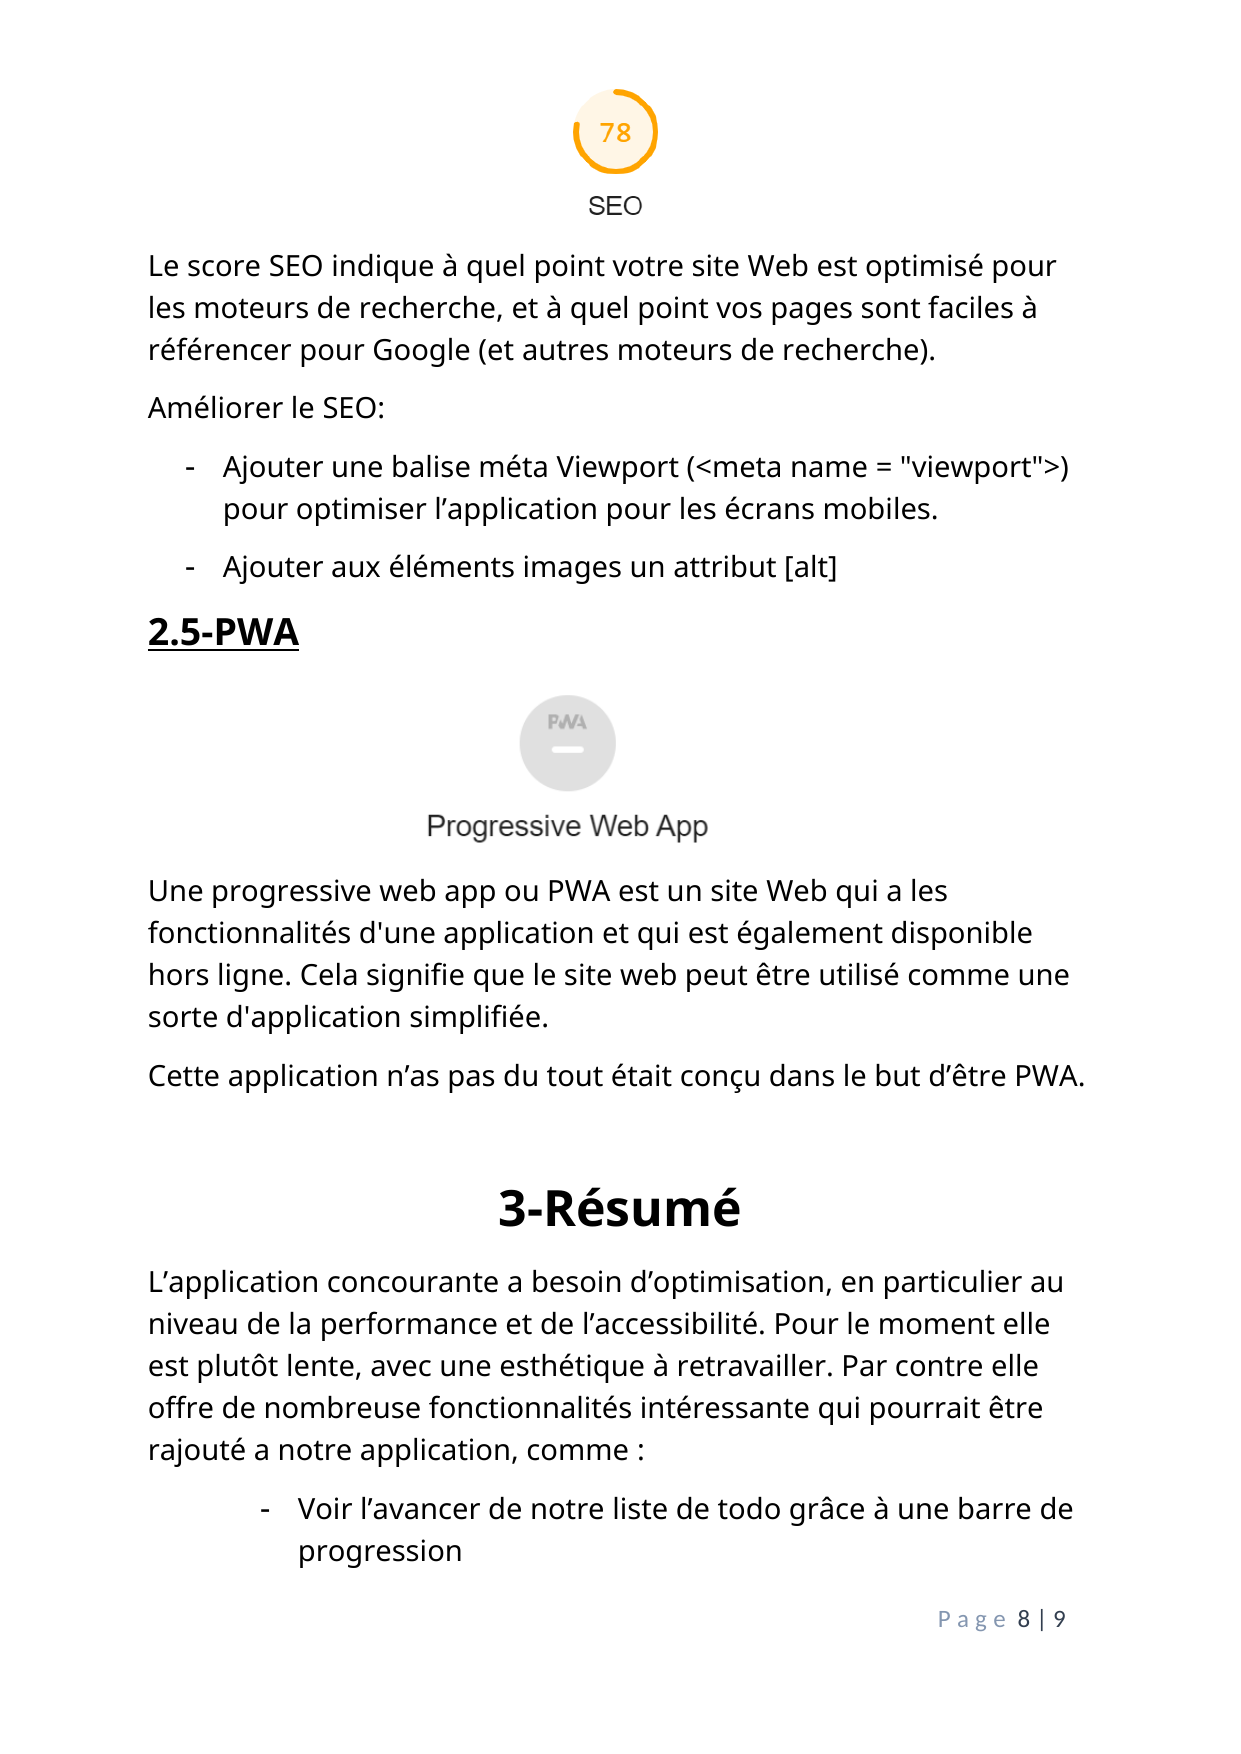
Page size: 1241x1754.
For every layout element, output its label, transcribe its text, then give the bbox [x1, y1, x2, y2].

text Cette application n’as pas du tout était conçu dans le but d’être PWA. [148, 1055, 1093, 1095]
text L’application concourante a besoin d’optimisation, en particulier au niveau de la performance et de l’accessibilité. Pour le moment elle est plutôt lente, avec une esthétique à retravailler. Par contre elle offre de nombreuse fonctionnalités intéressante qui pourrait être rajouté a notre application, comme : [148, 1261, 1093, 1469]
text Le score SEO indique à quel point votre site Web est optimisé pour les moteurs de recherche, et à quel point vos pages sont faciles à référencer pour Google (et autres moteurs de recherche). [148, 245, 1093, 368]
text 2.5-PWA [148, 605, 1093, 656]
text 3-Résumé [148, 1173, 1093, 1241]
list Ajouter une balise méta Viewport (<meta name = "viewport">) pour optimiser l’application pour les écrans mobiles. [185, 446, 1093, 528]
list Ajouter aux éléments images un attribut [alt] [185, 547, 1093, 586]
list Voir l’avancer de notre liste de todo grâce à une barre de progression [260, 1488, 1093, 1570]
text Une progressive web app ou PWA est un site Web qui a les fonctionnalités d'une application et qui est également disponible hors ligne. Cela signifie que le site web peut être utilisé comme une sorte d'application simplifiée. [148, 871, 1093, 1036]
text Améliorer le SEO: [148, 387, 1093, 427]
